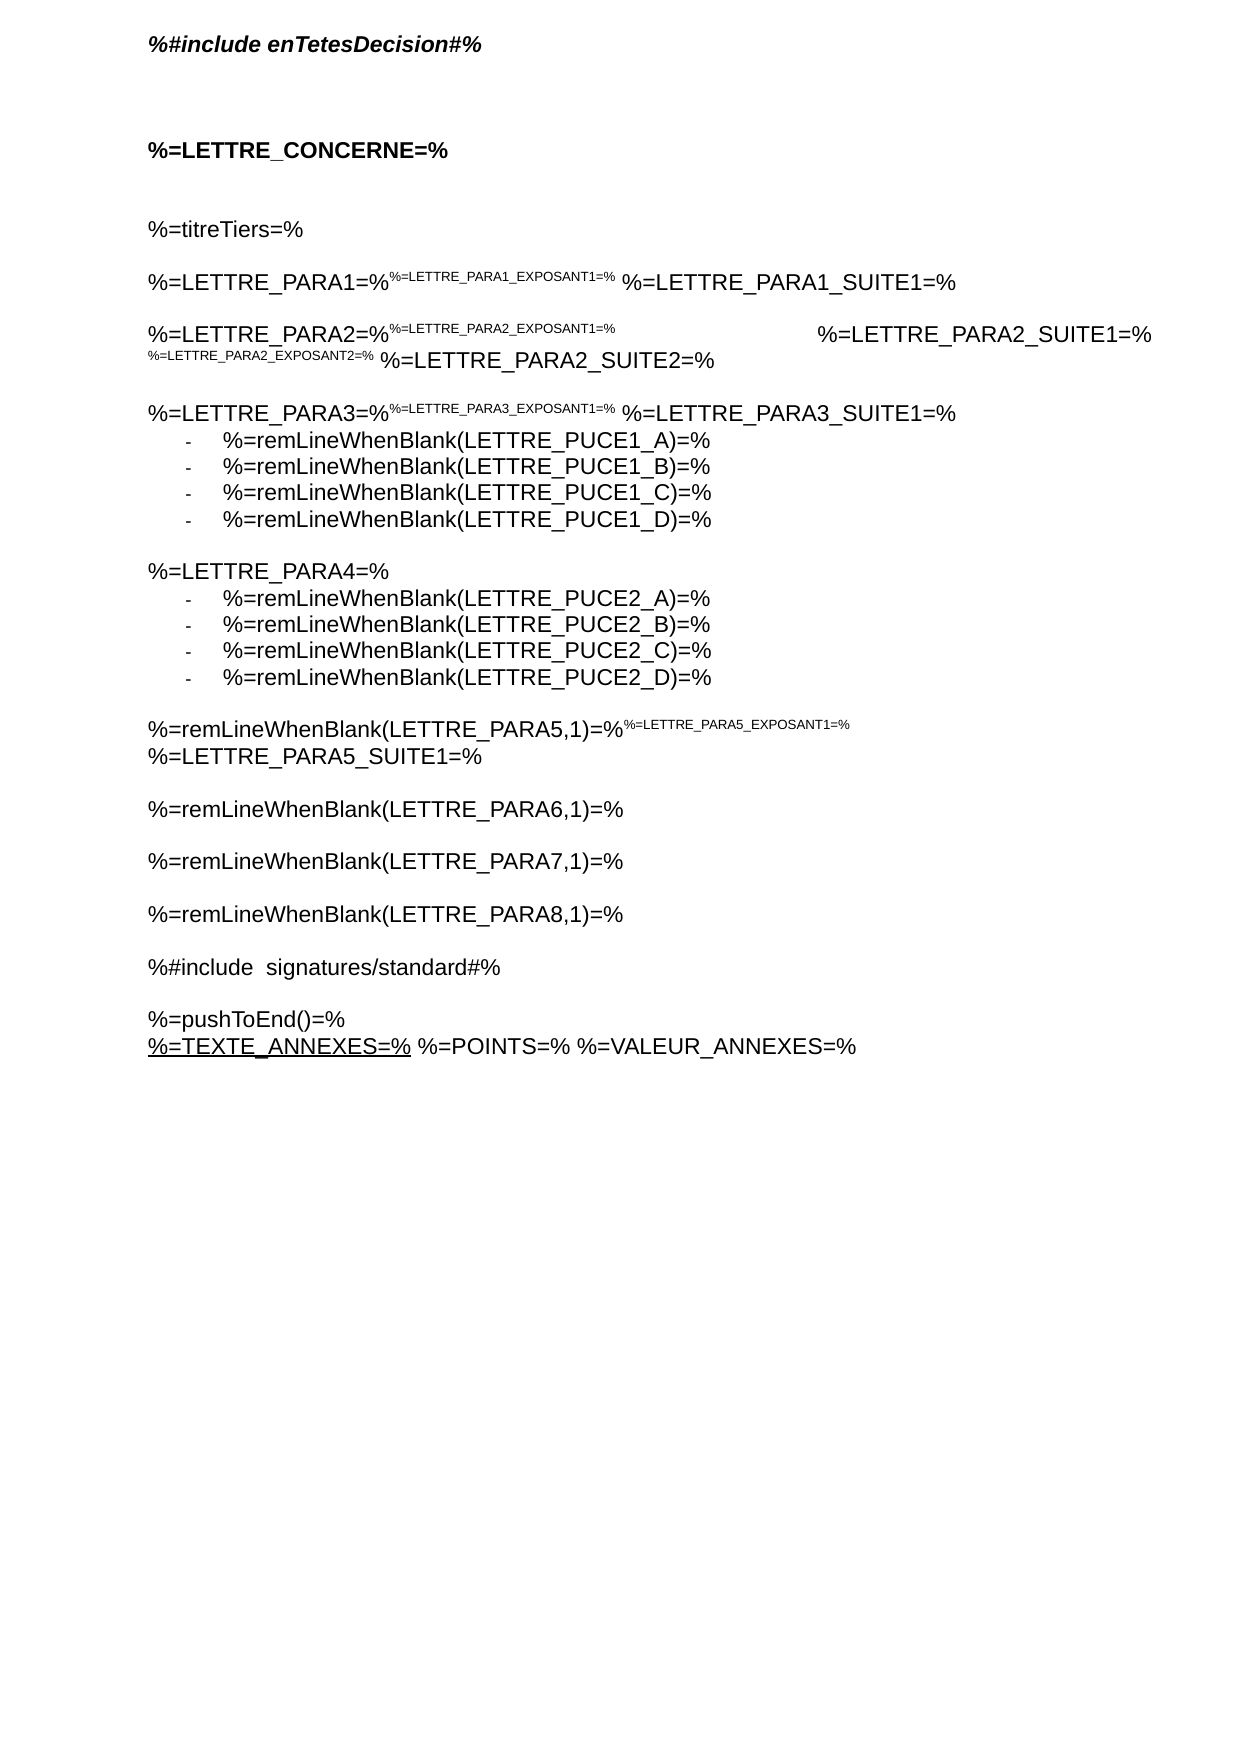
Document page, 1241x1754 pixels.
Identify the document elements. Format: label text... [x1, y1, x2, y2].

list %=remLineWhenBlank(LETTRE_PUCE2_A)=% [185, 585, 1152, 611]
text %#include enTetesDecision#% [148, 31, 1152, 58]
text %=LETTRE_CONCERNE=% [148, 137, 1152, 163]
list %=remLineWhenBlank(LETTRE_PUCE1_A)=% [185, 427, 1152, 453]
list %=remLineWhenBlank(LETTRE_PUCE2_C)=% [185, 637, 1152, 664]
text %=LETTRE_PARA1=%%=LETTRE_PARA1_EXPOSANT1=% %=LETTRE_PARA1_SUITE1=% [148, 268, 1152, 295]
list %=remLineWhenBlank(LETTRE_PUCE1_C)=% [185, 479, 1152, 506]
text %=TEXTE_ANNEXES=% %=POINTS=% %=VALEUR_ANNEXES=% [148, 1033, 1152, 1059]
text %=remLineWhenBlank(LETTRE_PARA8,1)=% [148, 901, 1152, 927]
list %=remLineWhenBlank(LETTRE_PUCE1_D)=% [185, 506, 1152, 532]
text %=pushToEnd()=% [148, 1006, 1152, 1033]
list %=remLineWhenBlank(LETTRE_PUCE1_B)=% [185, 453, 1152, 479]
text %=titreTiers=% [148, 216, 1152, 242]
text %=remLineWhenBlank(LETTRE_PARA5,1)=%%=LETTRE_PARA5_EXPOSANT1=% %=LETTRE_PARA5_SUITE1=% [148, 716, 1152, 769]
text %=LETTRE_PARA4=% [148, 558, 1152, 585]
text %=remLineWhenBlank(LETTRE_PARA6,1)=% [148, 796, 1152, 822]
list %=remLineWhenBlank(LETTRE_PUCE2_D)=% [185, 664, 1152, 690]
text %=LETTRE_PARA3=%%=LETTRE_PARA3_EXPOSANT1=% %=LETTRE_PARA3_SUITE1=% [148, 400, 1152, 427]
text %#include signatures/standard#% [148, 954, 1152, 980]
list %=remLineWhenBlank(LETTRE_PUCE2_B)=% [185, 611, 1152, 637]
text %=LETTRE_PARA2=%%=LETTRE_PARA2_EXPOSANT1=% %=LETTRE_PARA2_SUITE1=%%=LETTRE_PARA2_EXPOSANT2=% %=LETTRE_PARA2_SUITE2=% [148, 321, 1152, 374]
text %=remLineWhenBlank(LETTRE_PARA7,1)=% [148, 848, 1152, 874]
